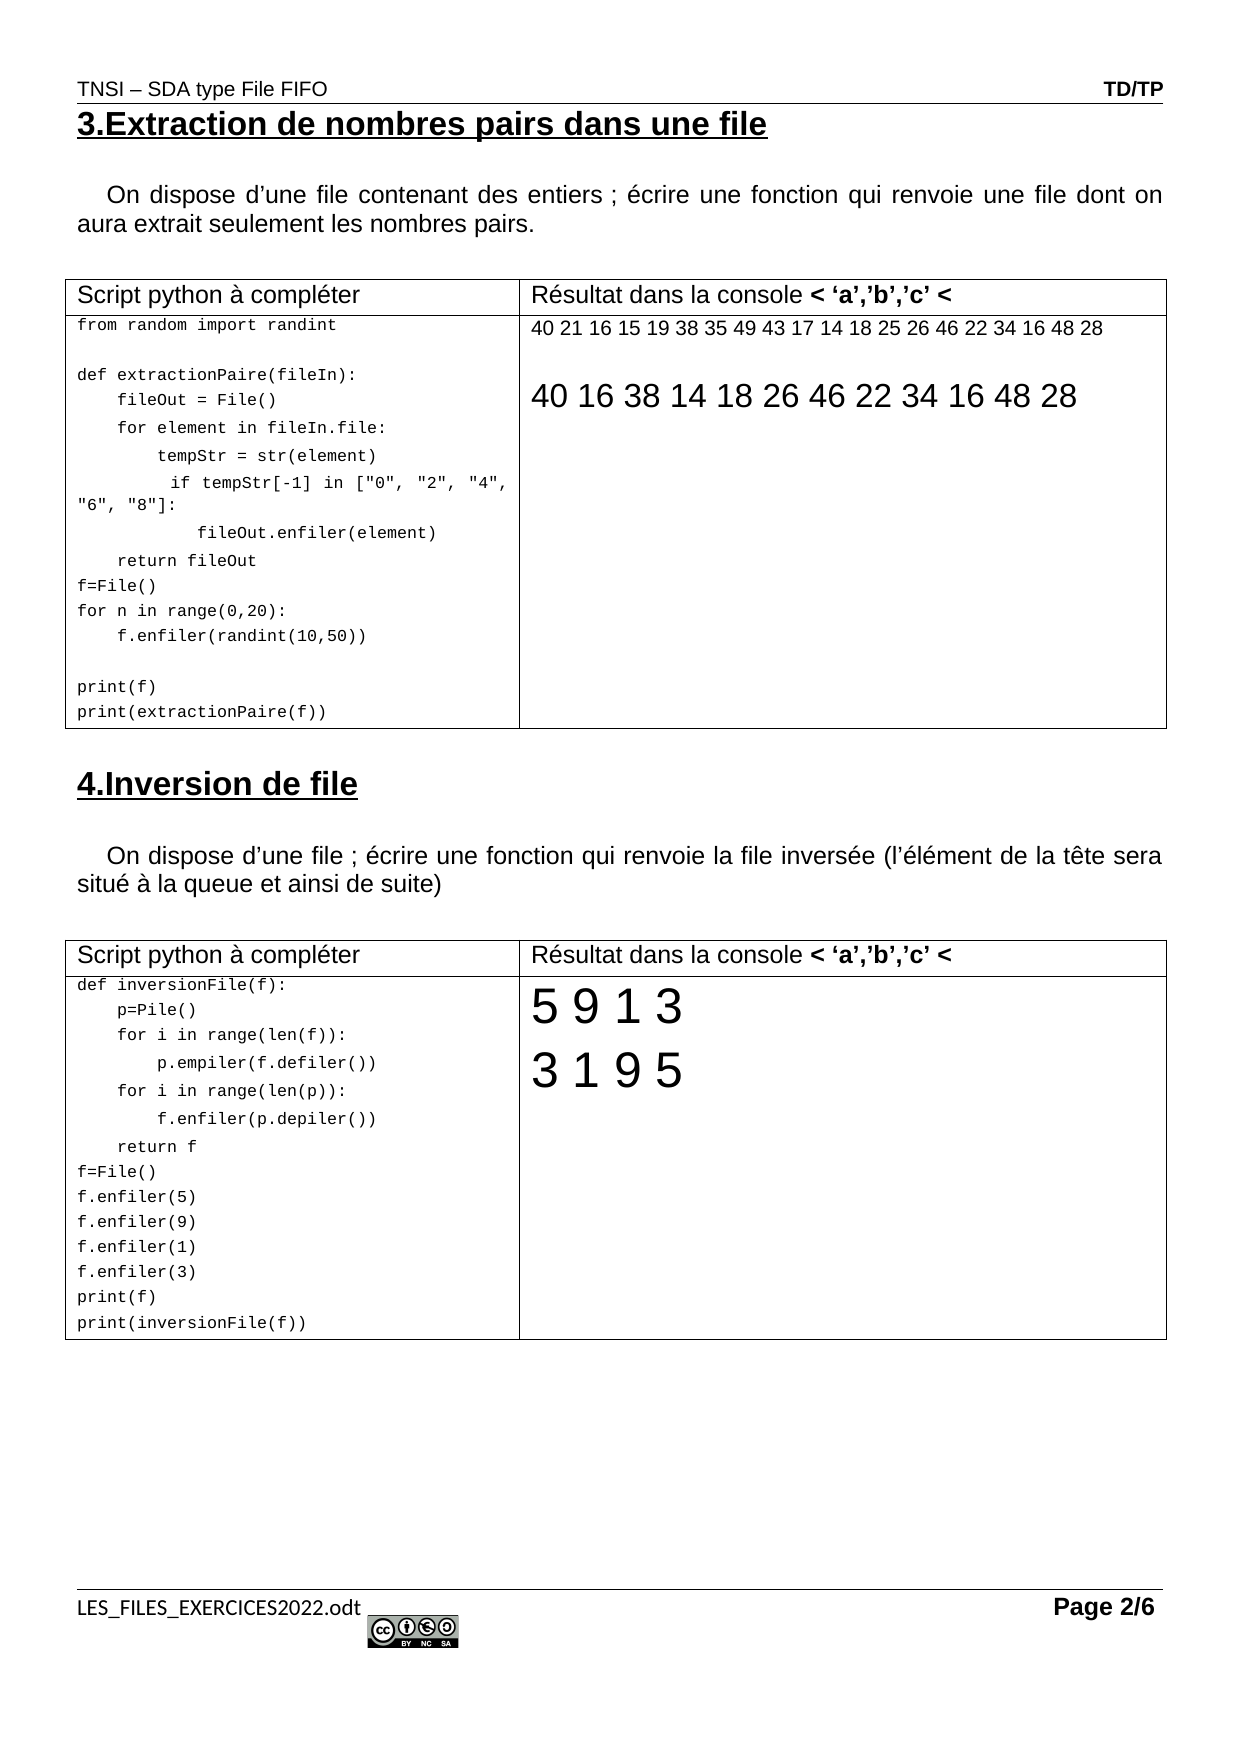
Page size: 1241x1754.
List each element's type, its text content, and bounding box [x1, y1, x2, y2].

table_cell 5 9 1 3 3 1 9 5 [520, 977, 1166, 1339]
table_header Résultat dans la console < ‘a’,’b’,’c’ < [520, 280, 1166, 315]
table_cell from random import randint def extractionPaire(fileIn): fileOut = File() for element in fileIn.file: tempStr = str(element) if tempStr[-1] in ["0", "2", "4", "6", "8"]: fileOut.enfiler(element) return fileOut f=File() for n in range(0,20): f.enfiler(randint(10,50)) print(f) print(extractionPaire(f)) [66, 316, 519, 728]
text On dispose d’une file ; écrire une fonction qui renvoie la file inversée (l’élément de la tête sera situé à la queue et ainsi de suite) [77, 841, 1163, 898]
table_header Script python à compléter [66, 280, 519, 315]
table_header Script python à compléter [66, 941, 519, 976]
list Extraction de nombres pairs dans une file [77, 104, 1163, 142]
table_header Résultat dans la console < ‘a’,’b’,’c’ < [520, 941, 1166, 976]
text On dispose d’une file contenant des entiers ; écrire une fonction qui renvoie une file dont on aura extrait seulement les nombres pairs. [77, 180, 1163, 238]
table_cell def inversionFile(f): p=Pile() for i in range(len(f)): p.empiler(f.defiler()) for i in range(len(p)): f.enfiler(p.depiler()) return f f=File() f.enfiler(5) f.enfiler(9) f.enfiler(1) f.enfiler(3) print(f) print(inversionFile(f)) [66, 977, 519, 1339]
list Inversion de file [77, 764, 1163, 803]
table_cell 40 21 16 15 19 38 35 49 43 17 14 18 25 26 46 22 34 16 48 28 40 16 38 14 18 26 46 22 34 16 48 28 [520, 316, 1166, 728]
